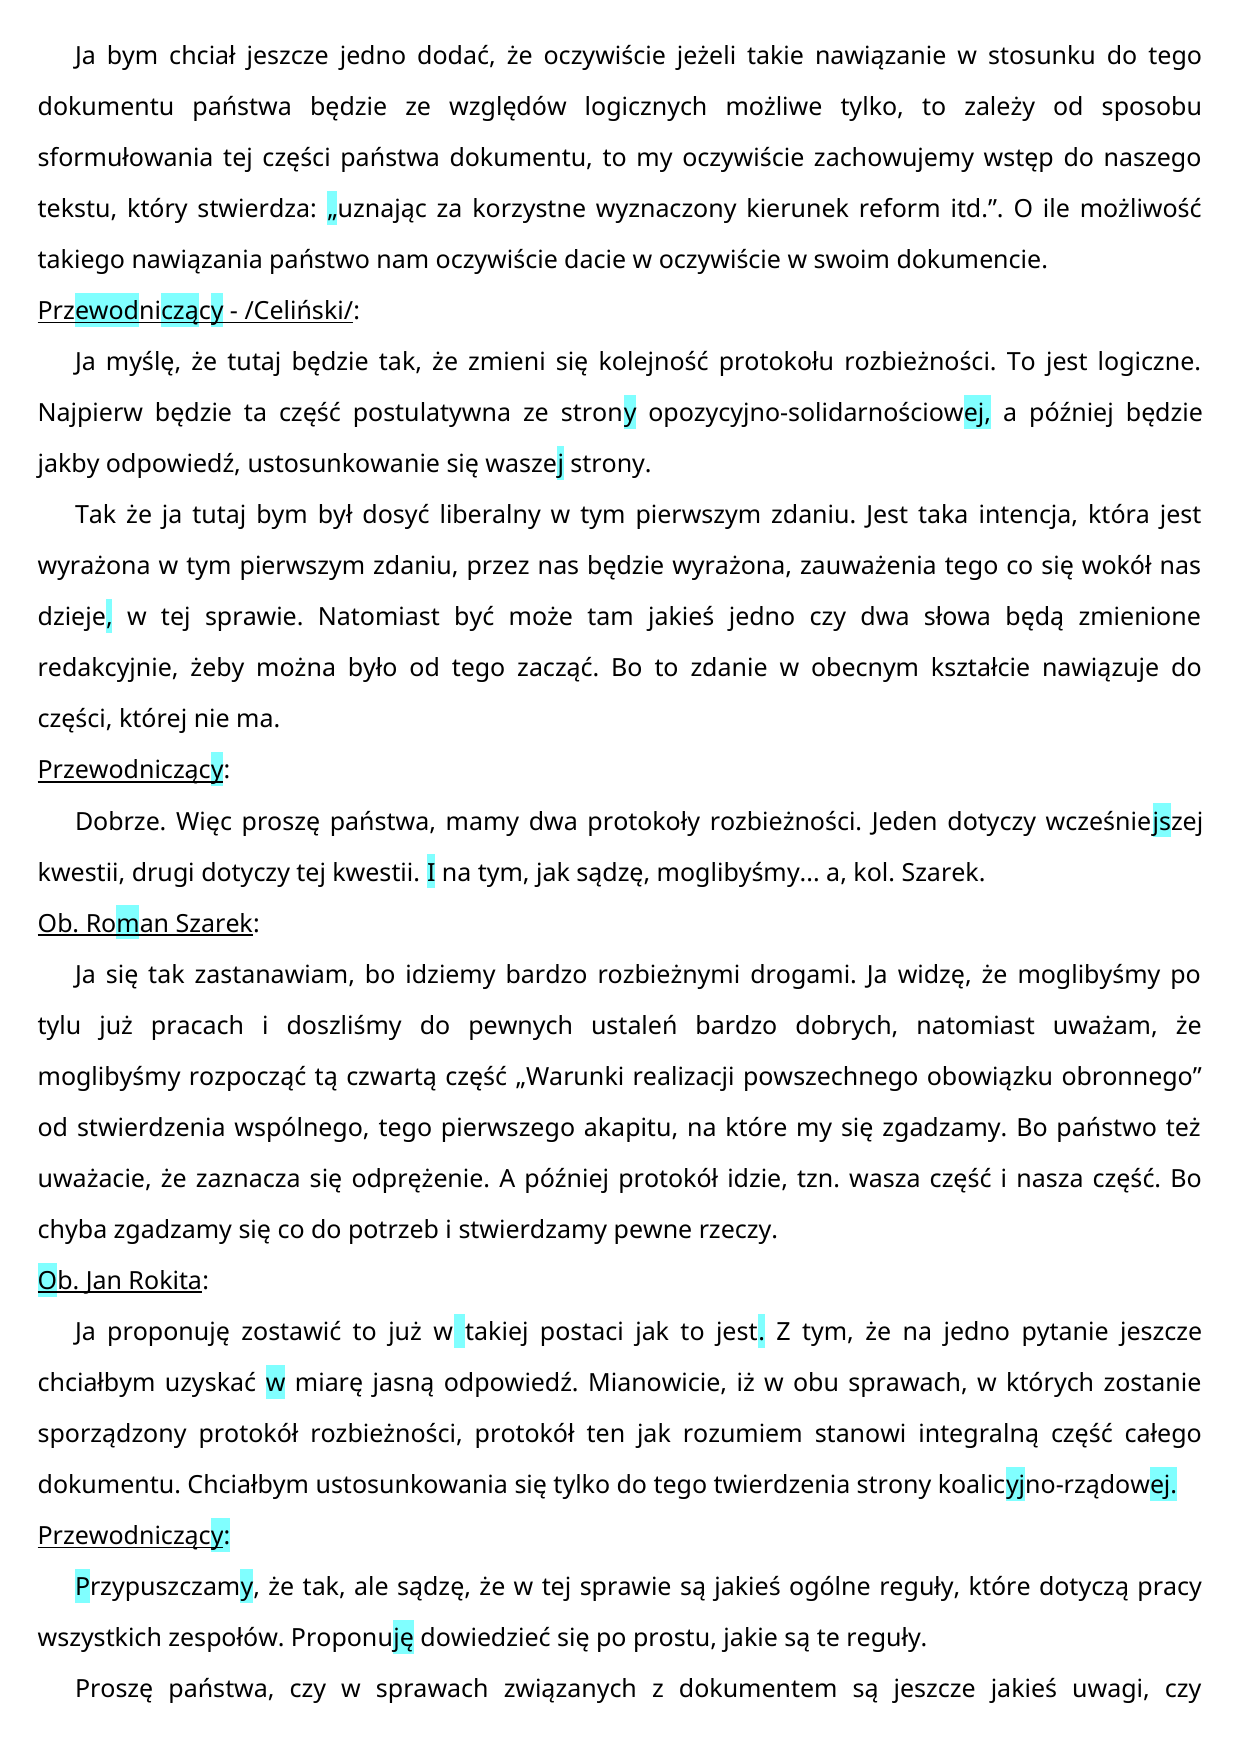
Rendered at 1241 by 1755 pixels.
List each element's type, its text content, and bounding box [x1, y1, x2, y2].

text Ob. Jan Rokita: [37, 1262, 1203, 1297]
text Przewodniczący: [37, 752, 1203, 786]
text Ja się tak zastanawiam, bo idziemy bardzo rozbieżnymi drogami. Ja widzę, że moglibyśmy po tylu już pracach i doszliśmy do pewnych ustaleń bardzo dobrych, natomiast uważam, że moglibyśmy rozpocząć tą czwartą część „Warunki realizacji powszechnego obowiązku obronnego” od stwierdzenia wspólnego, tego pierwszego akapitu, na które my się zgadzamy. Bo państwo też uważacie, że zaznacza się odprężenie. A później protokół idzie, tzn. wasza część i nasza część. Bo chyba zgadzamy się co do potrzeb i stwierdzamy pewne rzeczy. [37, 956, 1203, 1246]
text Dobrze. Więc proszę państwa, mamy dwa protokoły rozbieżności. Jeden dotyczy wcześniejszej kwestii, drugi dotyczy tej kwestii. I na tym, jak sądzę, moglibyśmy... a, kol. Szarek. [37, 803, 1203, 888]
text Przewodniczący - /Celiński/: [37, 293, 1203, 327]
text Przypuszczamy, że tak, ale sądzę, że w tej sprawie są jakieś ogólne reguły, które dotyczą pracy wszystkich zespołów. Proponuję dowiedzieć się po prostu, jakie są te reguły. [37, 1569, 1203, 1654]
text Ja bym chciał jeszcze jedno dodać, że oczywiście jeżeli takie nawiązanie w stosunku do tego dokumentu państwa będzie ze względów logicznych możliwe tylko, to zależy od sposobu sformułowania tej części państwa dokumentu, to my oczywiście zachowujemy wstęp do naszego tekstu, który stwierdza: „uznając za korzystne wyznaczony kierunek reform itd.”. O ile możliwość takiego nawiązania państwo nam oczywiście dacie w oczywiście w swoim dokumencie. [37, 37, 1203, 276]
text Ja myślę, że tutaj będzie tak, że zmieni się kolejność protokołu rozbieżności. To jest logiczne. Najpierw będzie ta część postulatywna ze strony opozycyjno-solidarnościowej, a później będzie jakby odpowiedź, ustosunkowanie się waszej strony. [37, 344, 1203, 480]
text Ja proponuję zostawić to już w takiej postaci jak to jest. Z tym, że na jedno pytanie jeszcze chciałbym uzyskać w miarę jasną odpowiedź. Mianowicie, iż w obu sprawach, w których zostanie sporządzony protokół rozbieżności, protokół ten jak rozumiem stanowi integralną część całego dokumentu. Chciałbym ustosunkowania się tylko do tego twierdzenia strony koalicyjno-rządowej. [37, 1313, 1203, 1501]
text Tak że ja tutaj bym był dosyć liberalny w tym pierwszym zdaniu. Jest taka intencja, która jest wyrażona w tym pierwszym zdaniu, przez nas będzie wyrażona, zauważenia tego co się wokół nas dzieje, w tej sprawie. Natomiast być może tam jakieś jedno czy dwa słowa będą zmienione redakcyjnie, żeby można było od tego zacząć. Bo to zdanie w obecnym kształcie nawiązuje do części, której nie ma. [37, 497, 1203, 735]
text Ob. Roman Szarek: [37, 905, 1203, 939]
text Proszę państwa, czy w sprawach związanych z dokumentem są jeszcze jakieś uwagi, czy [37, 1671, 1203, 1705]
text Przewodniczący: [37, 1518, 1203, 1552]
